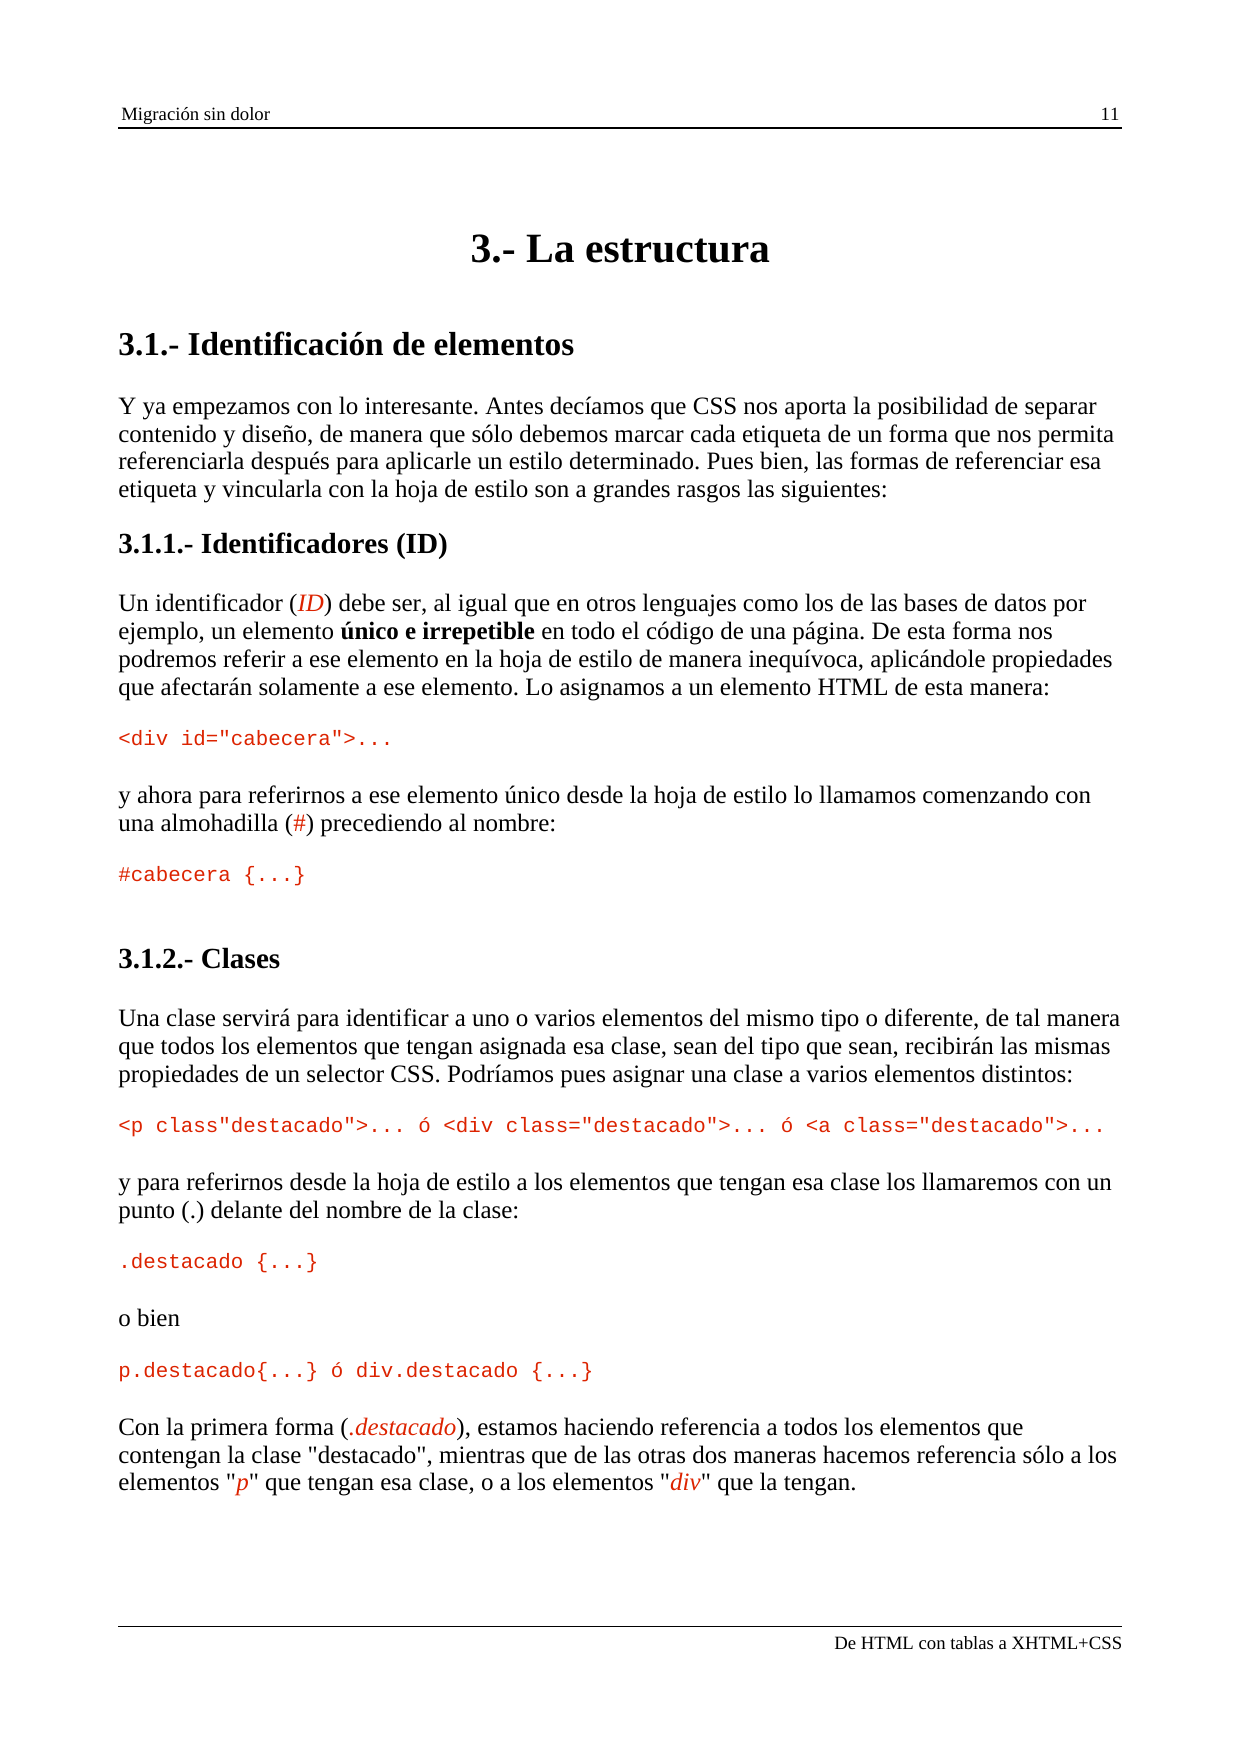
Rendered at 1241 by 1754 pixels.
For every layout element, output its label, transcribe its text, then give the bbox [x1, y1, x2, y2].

text Una clase servirá para identificar a uno o varios elementos del mismo tipo o diferente, de tal manera que todos los elementos que tengan asignada esa clase, sean del tipo que sean, recibirán las mismas propiedades de un selector CSS. Podríamos pues asignar una clase a varios elementos distintos: [118, 1004, 1122, 1087]
text <div id="cabecera">... [118, 728, 1122, 752]
subtitle 3.1.1.- Identificadores (ID) [118, 528, 1122, 560]
text <p class"destacado">... ó <div class="destacado">... ó <a class="destacado">... [118, 1115, 1122, 1139]
text y ahora para referirnos a ese elemento único desde la hoja de estilo lo llamamos comenzando con una almohadilla (#) precediendo al nombre: [118, 781, 1122, 837]
text Y ya empezamos con lo interesante. Antes decíamos que CSS nos aporta la posibilidad de separar contenido y diseño, de manera que sólo debemos marcar cada etiqueta de un forma que nos permita referenciarla después para aplicarle un estilo determinado. Pues bien, las formas de referenciar esa etiqueta y vincularla con la hoja de estilo son a grandes rasgos las siguientes: [118, 392, 1122, 503]
text p.destacado{...} ó div.destacado {...} [118, 1360, 1122, 1383]
text #cabecera {...} [118, 864, 1122, 888]
text .destacado {...} [118, 1251, 1122, 1275]
subtitle 3.1.2.- Clases [118, 942, 1122, 975]
text Un identificador (ID) debe ser, al igual que en otros lenguajes como los de las bases de datos por ejemplo, un elemento único e irrepetible en todo el código de una página. De esta forma nos podremos referir a ese elemento en la hoja de estilo de manera inequívoca, aplicándole propiedades que afectarán solamente a ese elemento. Lo asignamos a un elemento HTML de esta manera: [118, 589, 1122, 700]
text Con la primera forma (.destacado), estamos haciendo referencia a todos los elementos que contengan la clase "destacado", mientras que de las otras dos maneras hacemos referencia sólo a los elementos "p" que tengan esa clase, o a los elementos "div" que la tengan. [118, 1413, 1122, 1496]
subtitle 3.1.- Identificación de elementos [118, 326, 1122, 362]
text y para referirnos desde la hoja de estilo a los elementos que tengan esa clase los llamaremos con un punto (.) delante del nombre de la clase: [118, 1168, 1122, 1224]
subtitle 3.- La estructura [118, 225, 1122, 271]
text o bien [118, 1304, 1122, 1332]
